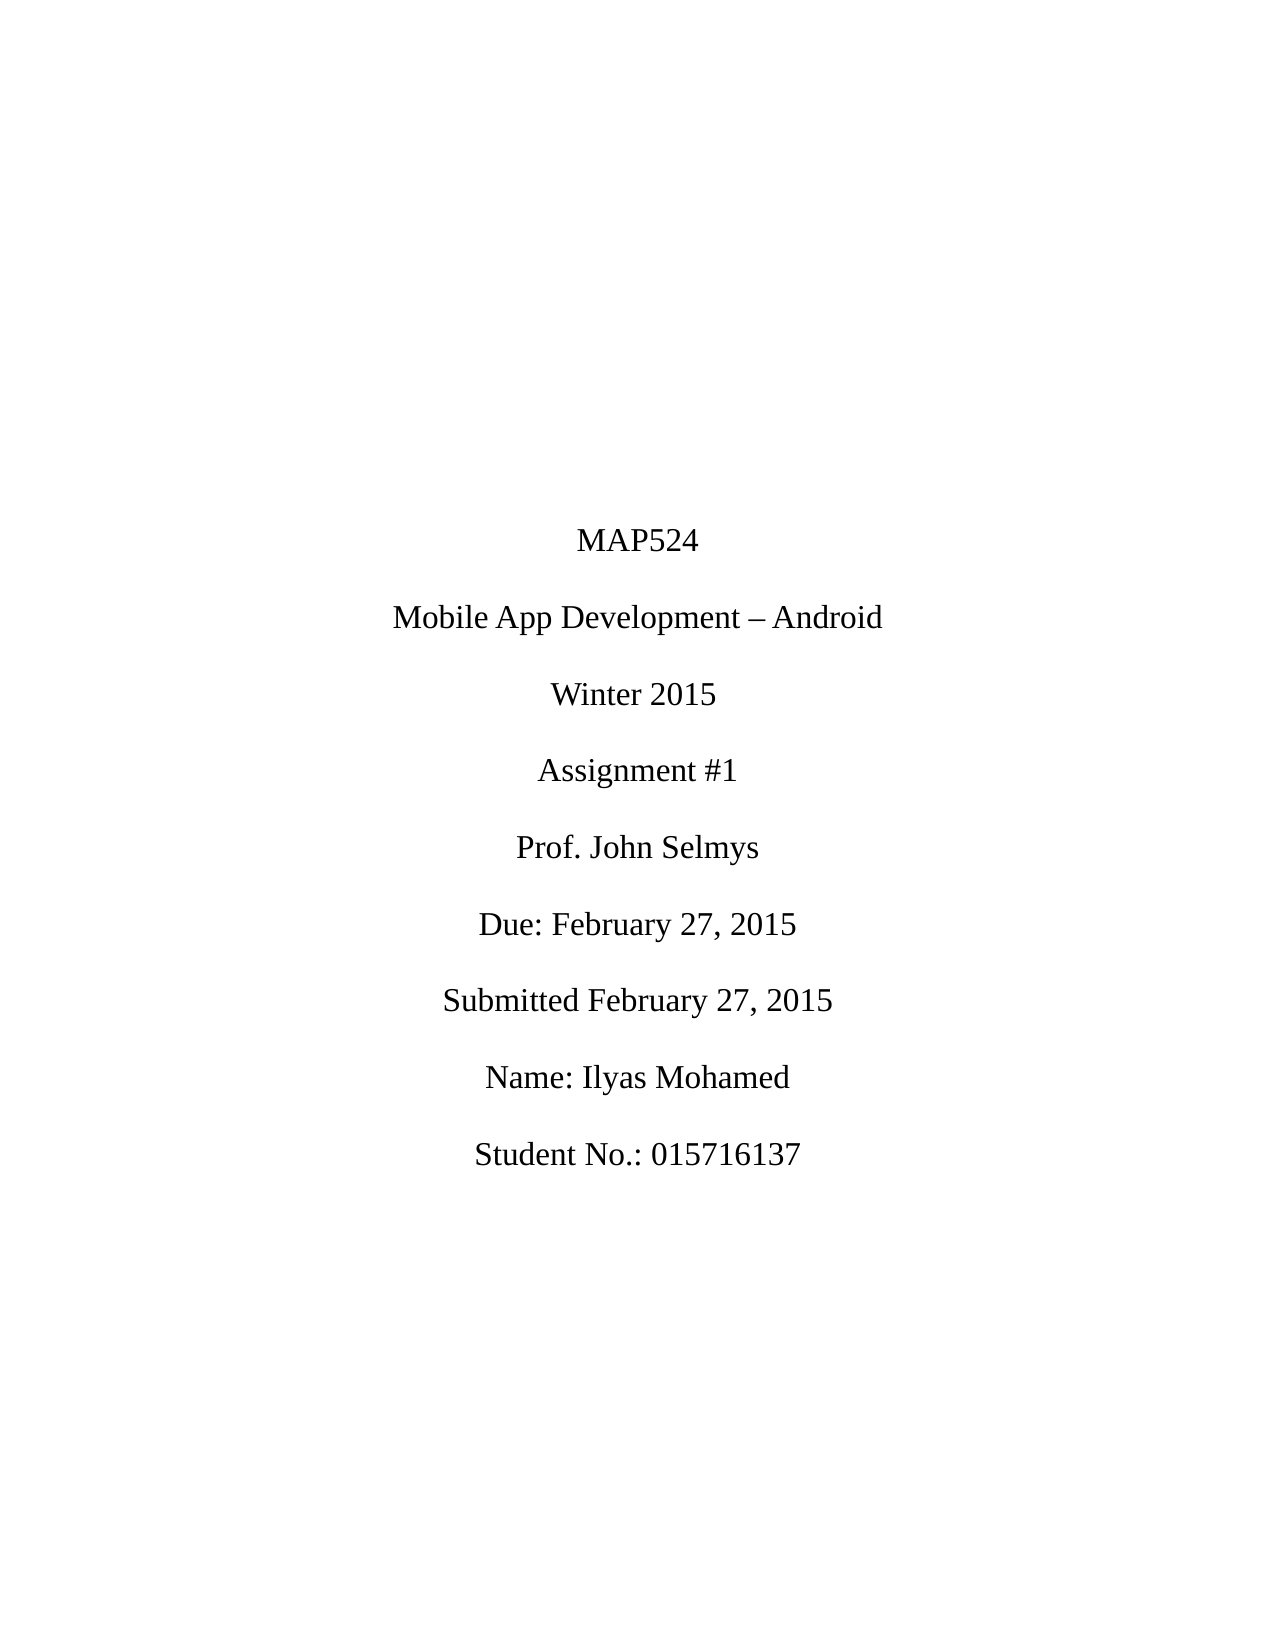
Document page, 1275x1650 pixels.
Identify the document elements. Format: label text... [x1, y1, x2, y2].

text Student No.: 015716137 [118, 1134, 1157, 1172]
text Submitted February 27, 2015 [118, 981, 1157, 1019]
text Prof. John Selmys [118, 827, 1157, 866]
text Assignment #1 [118, 751, 1157, 789]
text MAP524 [118, 521, 1157, 559]
text Name: Ilyas Mohamed [118, 1057, 1157, 1096]
text Due: February 27, 2015 [118, 904, 1157, 942]
text Mobile App Development – Android Winter 2015 [118, 597, 1157, 712]
